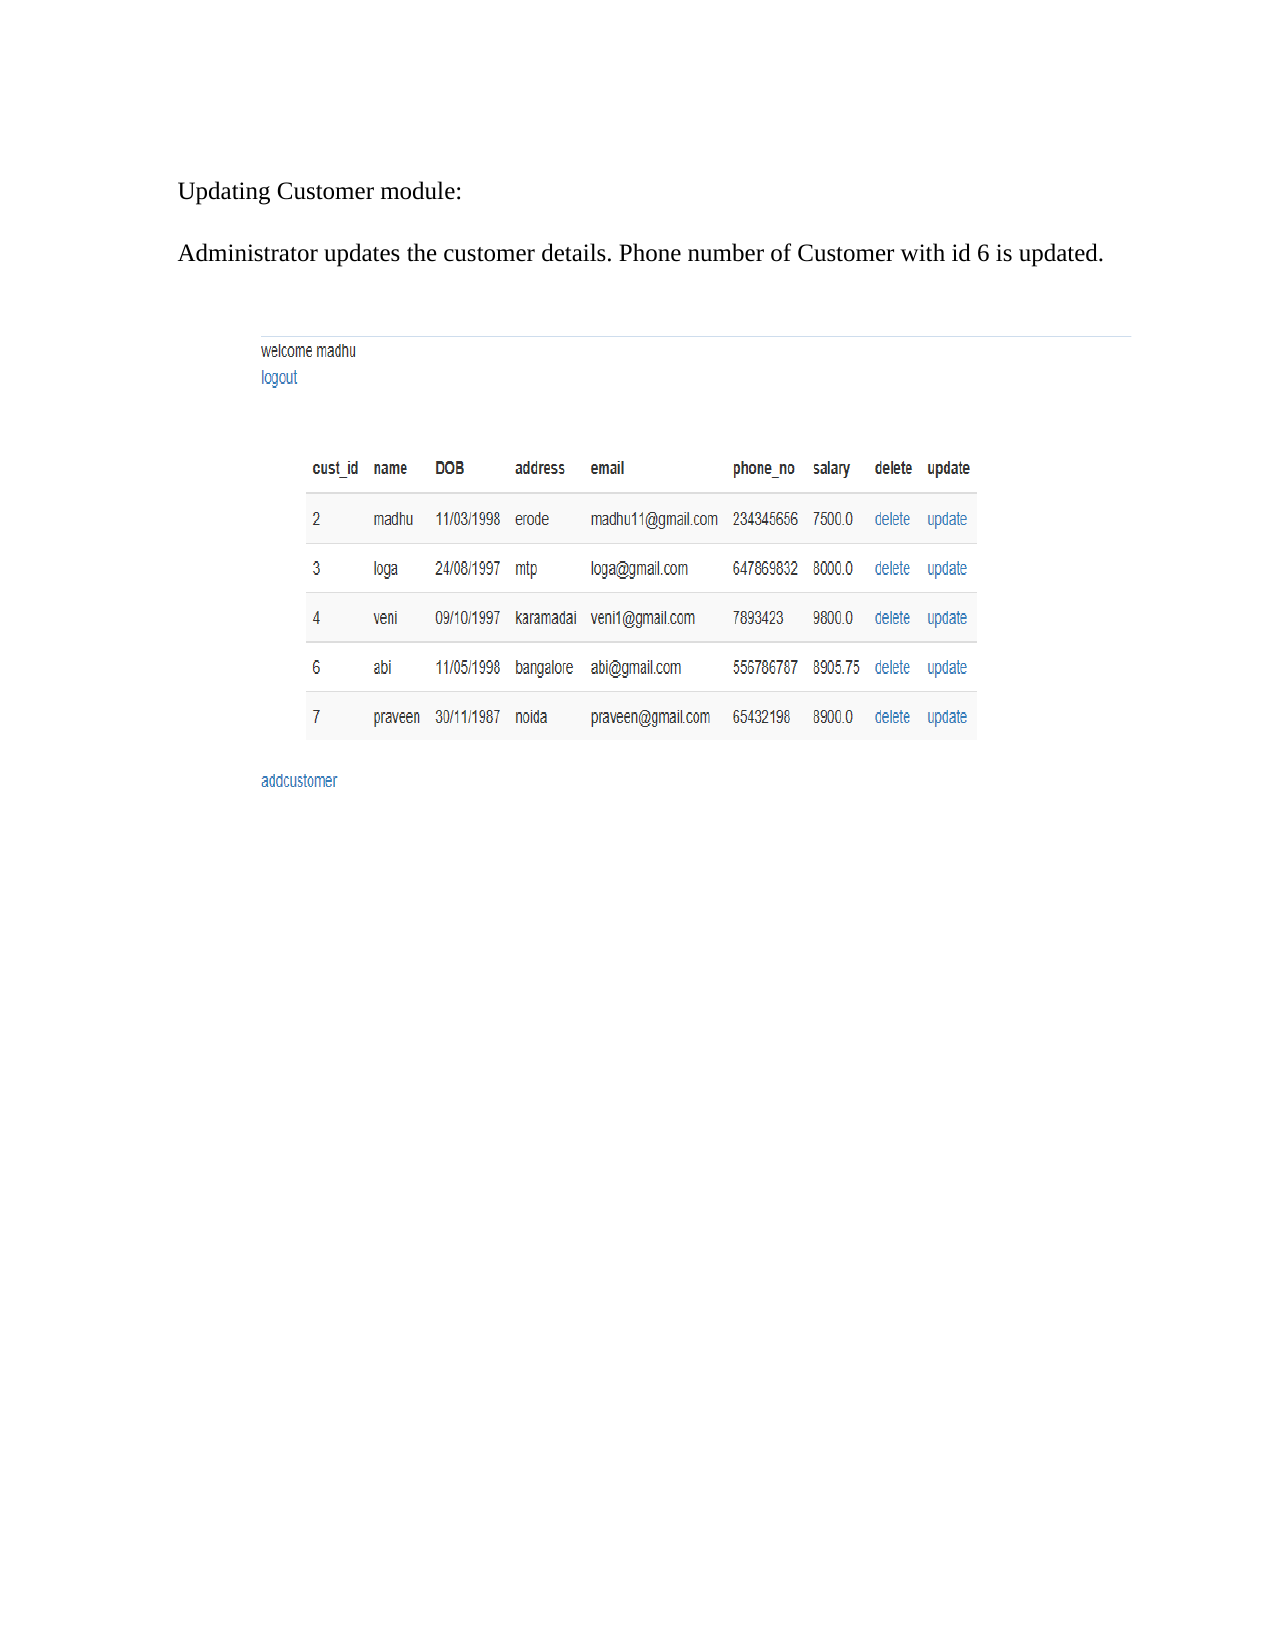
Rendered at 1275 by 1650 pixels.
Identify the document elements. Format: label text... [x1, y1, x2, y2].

text Updating Customer module: [177, 176, 1189, 205]
text Administrator updates the customer details. Phone number of Customer with id 6 is updated. [177, 238, 1189, 267]
